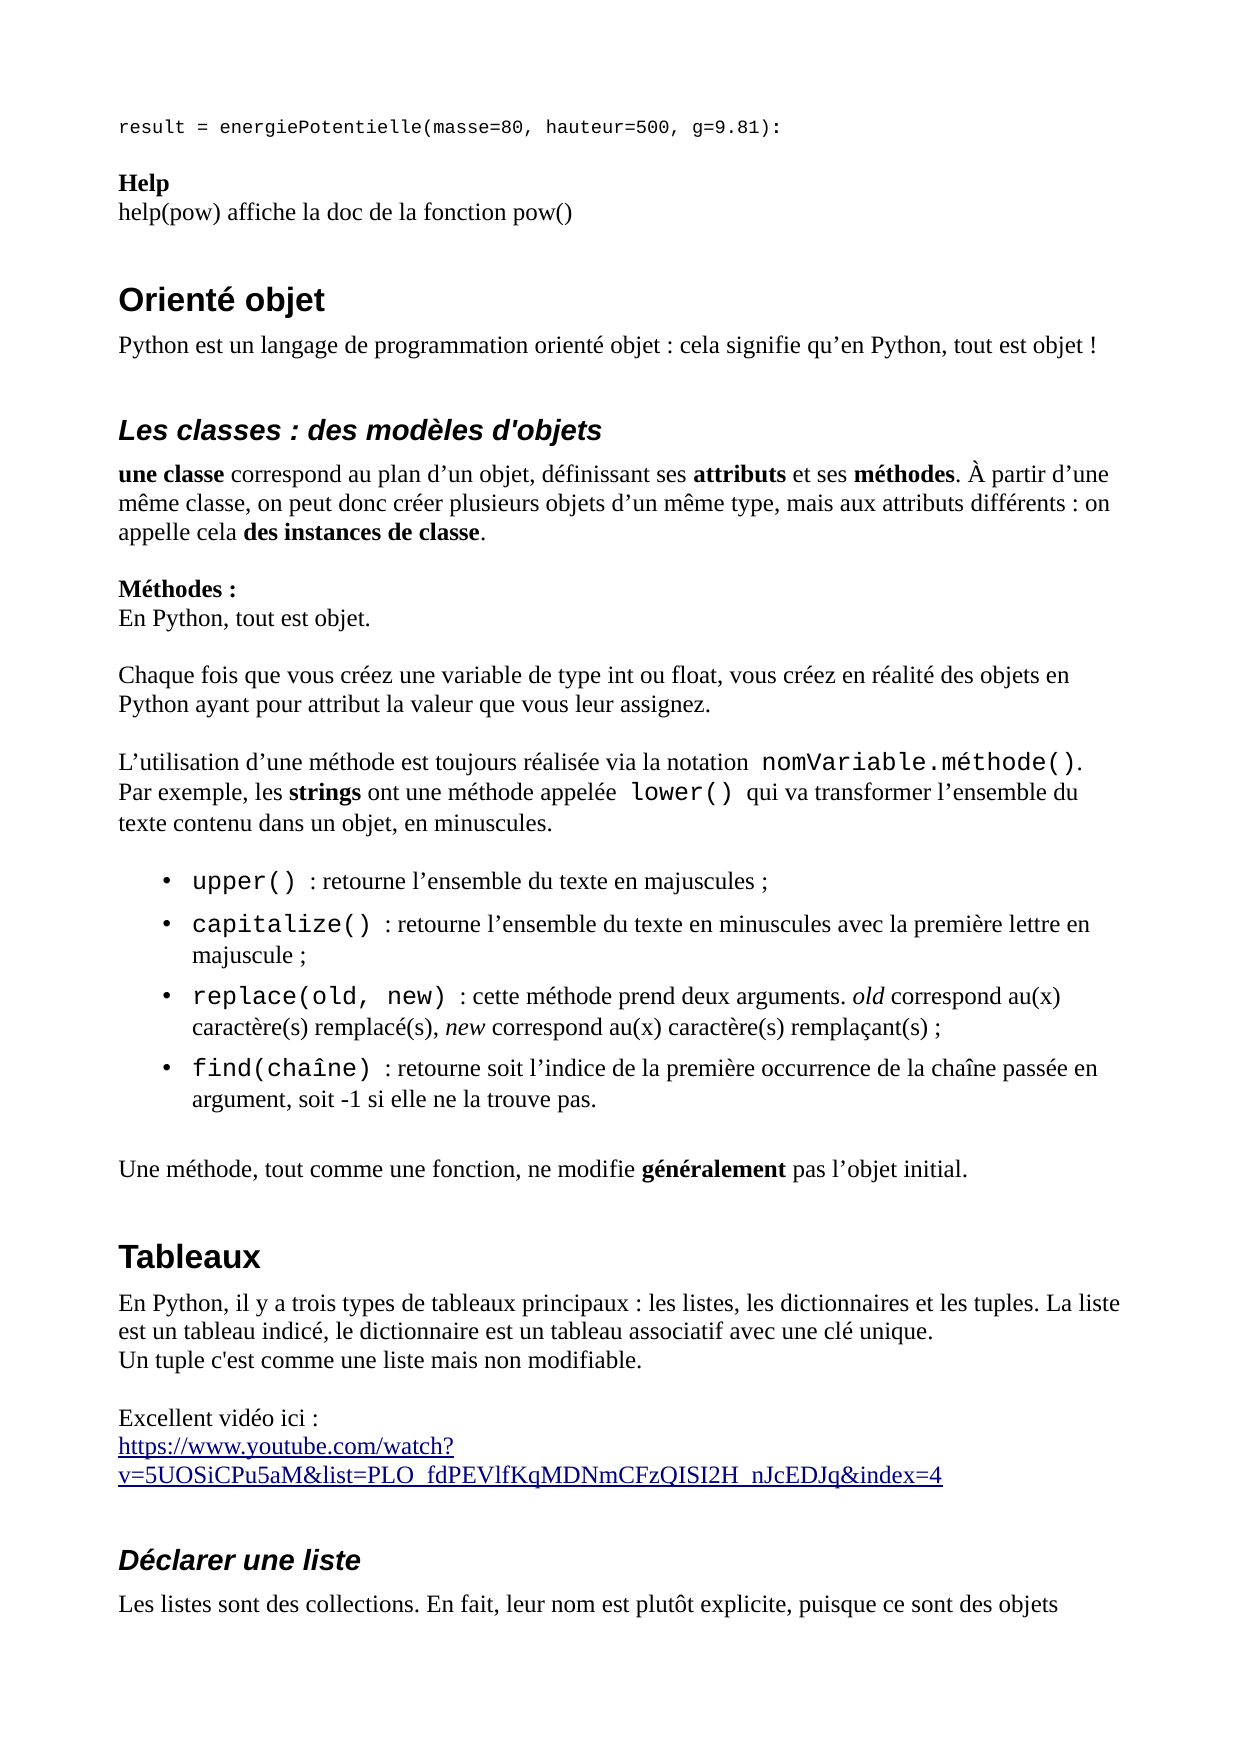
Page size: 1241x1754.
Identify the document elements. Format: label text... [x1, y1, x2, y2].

text Méthodes : [118, 574, 1122, 603]
text result = energiePotentielle(masse=80, hauteur=500, g=9.81): [118, 118, 1122, 139]
text En Python, tout est objet. [118, 603, 1122, 632]
list upper() : retourne l’ensemble du texte en majuscules ; [162, 866, 1122, 897]
text L’utilisation d’une méthode est toujours réalisée via la notation nomVariable.méthode(). Par exemple, les strings ont une méthode appelée lower() qui va transformer l’ensemble du texte contenu dans un objet, en minuscules. [118, 747, 1122, 837]
text help(pow) affiche la doc de la fonction pow() [118, 197, 1122, 226]
subtitle Déclarer une liste [118, 1543, 1122, 1576]
text Excellent vidéo ici : [118, 1403, 1122, 1431]
subtitle Orienté objet [118, 279, 1122, 318]
text Chaque fois que vous créez une variable de type int ou float, vous créez en réalité des objets en Python ayant pour attribut la valeur que vous leur assignez. [118, 660, 1122, 718]
text Une méthode, tout comme une fonction, ne modifie généralement pas l’objet initial. [118, 1154, 1122, 1183]
text Un tuple c'est comme une liste mais non modifiable. [118, 1345, 1122, 1374]
text https://www.youtube.com/watch?v=5UOSiCPu5aM&list=PLO_fdPEVlfKqMDNmCFzQISI2H_nJcEDJq&index=4 [118, 1431, 1122, 1489]
list replace(old, new) : cette méthode prend deux arguments. old correspond au(x) caractère(s) remplacé(s), new correspond au(x) caractère(s) remplaçant(s) ; [162, 981, 1122, 1041]
text Help [118, 168, 1122, 197]
subtitle Les classes : des modèles d'objets [118, 413, 1122, 447]
text En Python, il y a trois types de tableaux principaux : les listes, les dictionnaires et les tuples. La liste est un tableau indicé, le dictionnaire est un tableau associatif avec une clé unique. [118, 1288, 1122, 1345]
list capitalize() : retourne l’ensemble du texte en minuscules avec la première lettre en majuscule ; [162, 909, 1122, 969]
list find(chaîne) : retourne soit l’indice de la première occurrence de la chaîne passée en argument, soit -1 si elle ne la trouve pas. [162, 1053, 1122, 1113]
subtitle Tableaux [118, 1237, 1122, 1275]
text Python est un langage de programmation orienté objet : cela signifie qu’en Python, tout est objet ! [118, 331, 1122, 359]
text Les listes sont des collections. En fait, leur nom est plutôt explicite, puisque ce sont des objets [118, 1589, 1122, 1617]
text une classe correspond au plan d’un objet, définissant ses attributs et ses méthodes. À partir d’une même classe, on peut donc créer plusieurs objets d’un même type, mais aux attributs différents : on appelle cela des instances de classe. [118, 459, 1122, 545]
